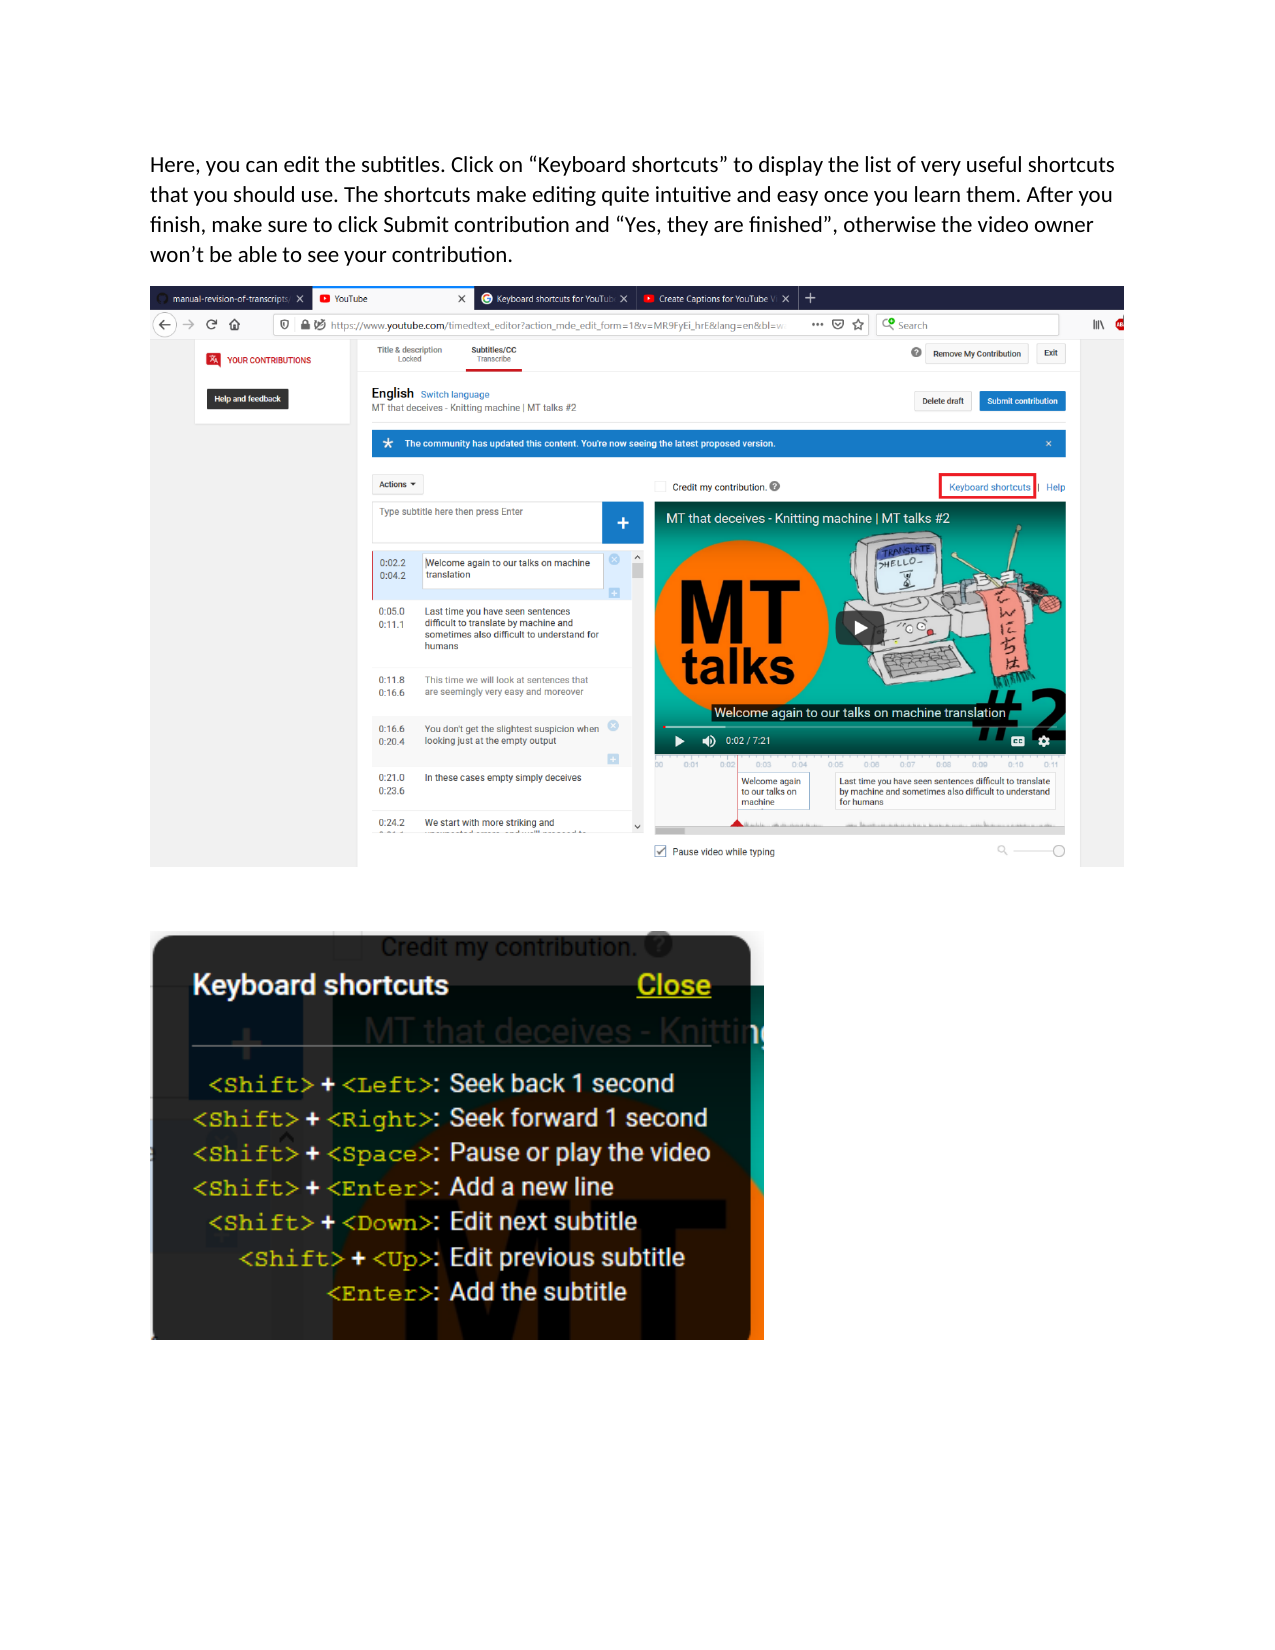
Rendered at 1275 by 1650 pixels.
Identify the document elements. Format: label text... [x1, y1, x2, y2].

text Here, you can edit the subtitles. Click on “Keyboard shortcuts” to display the list of very useful shortcuts that you should use. The shortcuts make editing quite intuitive and easy once you learn them. After you finish, make sure to click Submit contribution and “Yes, they are finished”, otherwise the video owner won’t be able to see your contribution. [150, 150, 1125, 268]
